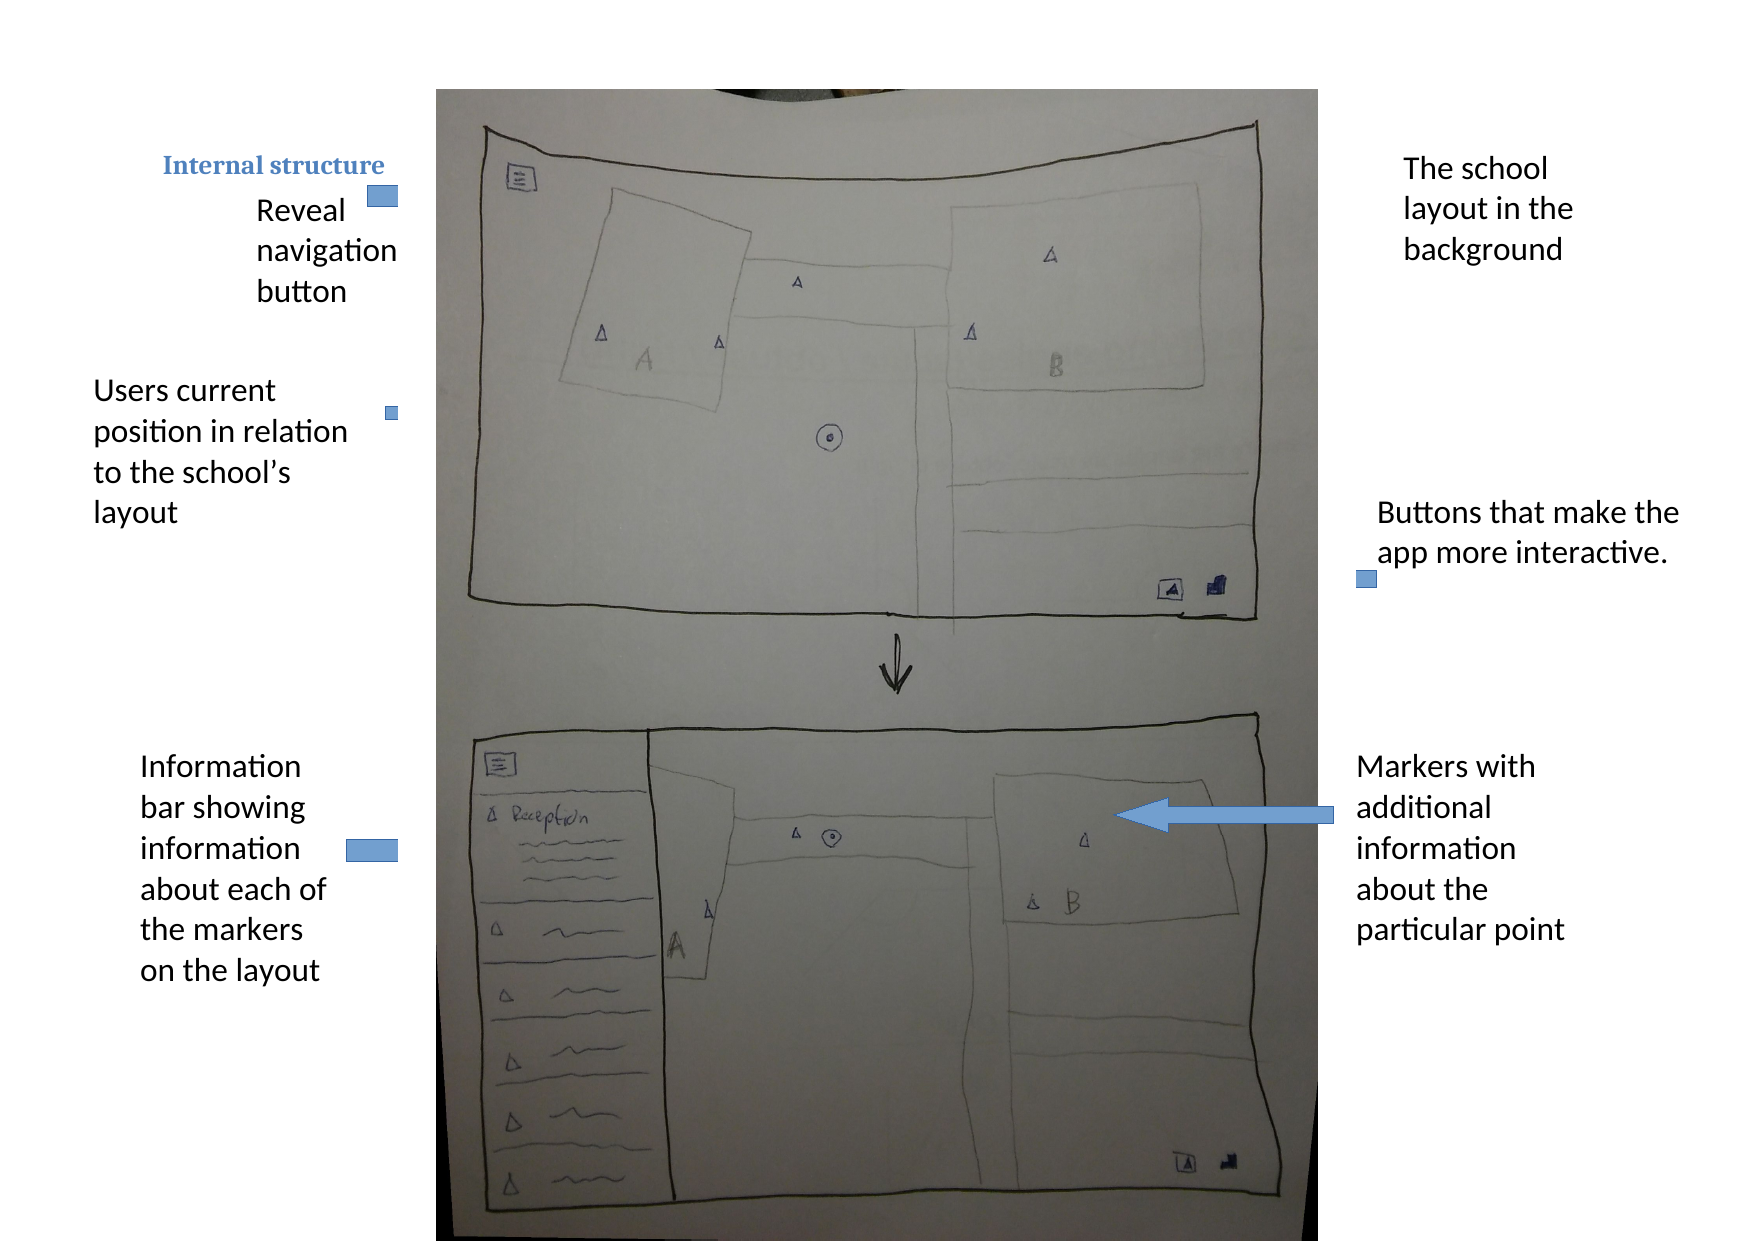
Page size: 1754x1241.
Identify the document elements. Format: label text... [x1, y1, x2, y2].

subtitle Internal structure [150, 150, 398, 181]
subtitle Internal structure [1356, 150, 1604, 181]
